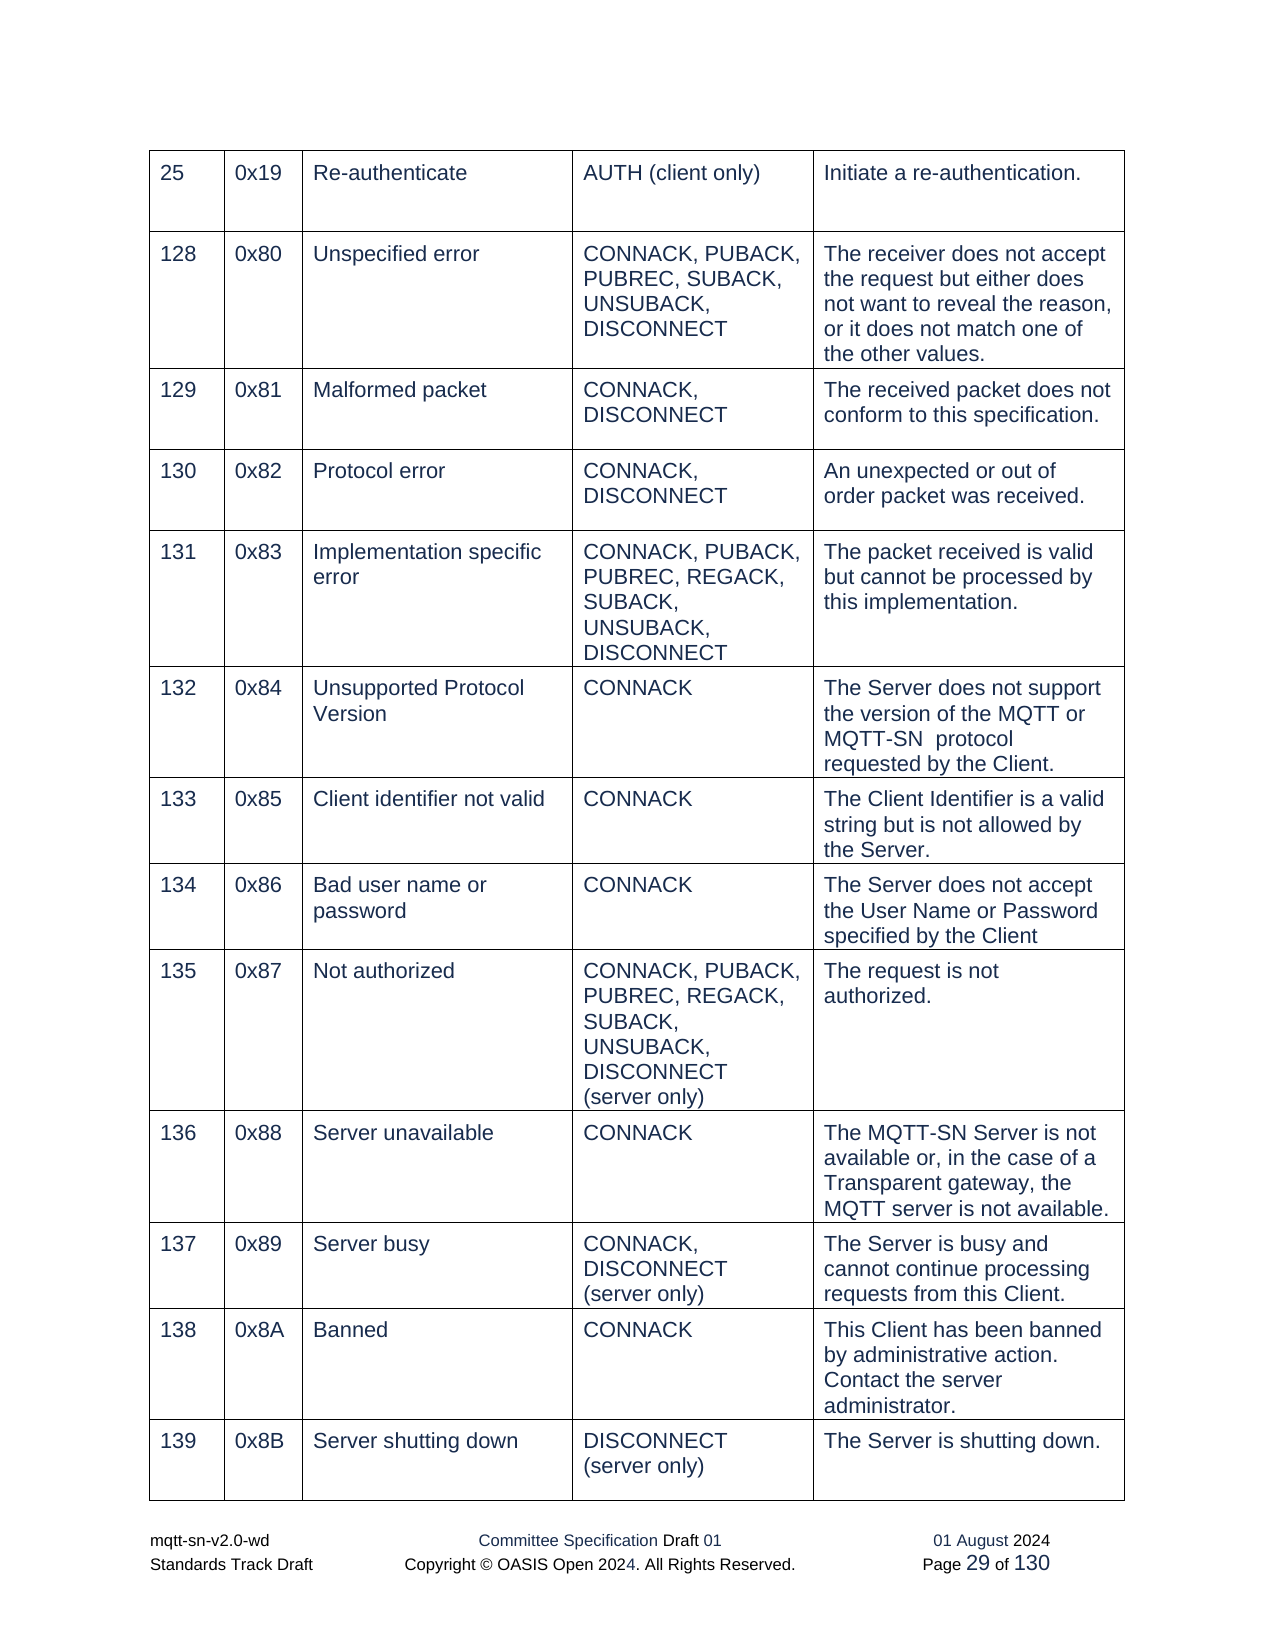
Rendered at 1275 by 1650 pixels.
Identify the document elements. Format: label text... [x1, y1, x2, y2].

table_cell The Server does not accept the User Name or Password specified by the Client [814, 864, 1124, 949]
table_cell Bad user name or password [303, 864, 572, 949]
table_cell CONNACK [573, 864, 813, 949]
table_cell DISCONNECT (server only) [573, 1420, 813, 1500]
table_cell 139 [150, 1420, 224, 1500]
table_cell The Server is shutting down. [814, 1420, 1124, 1500]
table_cell 135 [150, 950, 224, 1110]
table_cell Protocol error [303, 450, 572, 529]
table_cell 134 [150, 864, 224, 949]
table_cell CONNACK [573, 778, 813, 863]
table_cell CONNACK, PUBACK, PUBREC, REGACK, SUBACK, UNSUBACK, DISCONNECT (server only) [573, 950, 813, 1110]
table_cell Server shutting down [303, 1420, 572, 1500]
table_cell 136 [150, 1111, 224, 1222]
table_cell 133 [150, 778, 224, 863]
table_cell Not authorized [303, 950, 572, 1110]
table_cell 0x8B [225, 1420, 302, 1500]
table_cell 131 [150, 531, 224, 666]
table_cell The Client Identifier is a valid string but is not allowed by the Server. [814, 778, 1124, 863]
table_cell Implementation specific error [303, 531, 572, 666]
table_cell CONNACK, DISCONNECT [573, 369, 813, 448]
table_cell The request is not authorized. [814, 950, 1124, 1110]
table_cell 0x8A [225, 1309, 302, 1419]
table_cell CONNACK, DISCONNECT [573, 450, 813, 529]
table_cell 0x81 [225, 369, 302, 448]
table_cell CONNACK, DISCONNECT (server only) [573, 1223, 813, 1307]
table_cell CONNACK [573, 1309, 813, 1419]
table_cell An unexpected or out of order packet was received. [814, 450, 1124, 529]
table_cell Malformed packet [303, 369, 572, 448]
table_cell 0x87 [225, 950, 302, 1110]
table_cell The received packet does not conform to this specification. [814, 369, 1124, 448]
table_cell CONNACK [573, 667, 813, 777]
table_cell 129 [150, 369, 224, 448]
table_cell Server busy [303, 1223, 572, 1307]
table_cell AUTH (client only) [573, 151, 813, 231]
table_cell 132 [150, 667, 224, 777]
table_cell 138 [150, 1309, 224, 1419]
table_cell 130 [150, 450, 224, 529]
table_cell 0x88 [225, 1111, 302, 1222]
table_cell 0x83 [225, 531, 302, 666]
table_cell 0x80 [225, 232, 302, 367]
table_cell CONNACK, PUBACK, PUBREC, SUBACK, UNSUBACK, DISCONNECT [573, 232, 813, 367]
table_cell CONNACK, PUBACK, PUBREC, REGACK, SUBACK, UNSUBACK, DISCONNECT [573, 531, 813, 666]
table_cell 0x86 [225, 864, 302, 949]
table_cell 137 [150, 1223, 224, 1307]
table_cell The Server is busy and cannot continue processing requests from this Client. [814, 1223, 1124, 1307]
table_cell Banned [303, 1309, 572, 1419]
table_cell This Client has been banned by administrative action. Contact the server administrator. [814, 1309, 1124, 1419]
table_cell 0x89 [225, 1223, 302, 1307]
table_cell The Server does not support the version of the MQTT or MQTT-SN protocol requested by the Client. [814, 667, 1124, 777]
table_cell The receiver does not accept the request but either does not want to reveal the reason, or it does not match one of the other values. [814, 232, 1124, 367]
table_cell Client identifier not valid [303, 778, 572, 863]
table_cell Initiate a re-authentication. [814, 151, 1124, 231]
table_cell 0x85 [225, 778, 302, 863]
table_cell 25 [150, 151, 224, 231]
table_cell 0x82 [225, 450, 302, 529]
table_cell CONNACK [573, 1111, 813, 1222]
table_cell The packet received is valid but cannot be processed by this implementation. [814, 531, 1124, 666]
table_cell Unsupported Protocol Version [303, 667, 572, 777]
table_cell Re-authenticate [303, 151, 572, 231]
table_cell 128 [150, 232, 224, 367]
table_cell 0x19 [225, 151, 302, 231]
table_cell Server unavailable [303, 1111, 572, 1222]
table_cell 0x84 [225, 667, 302, 777]
table_cell The MQTT-SN Server is not available or, in the case of a Transparent gateway, the MQTT server is not available. [814, 1111, 1124, 1222]
table_cell Unspecified error [303, 232, 572, 367]
